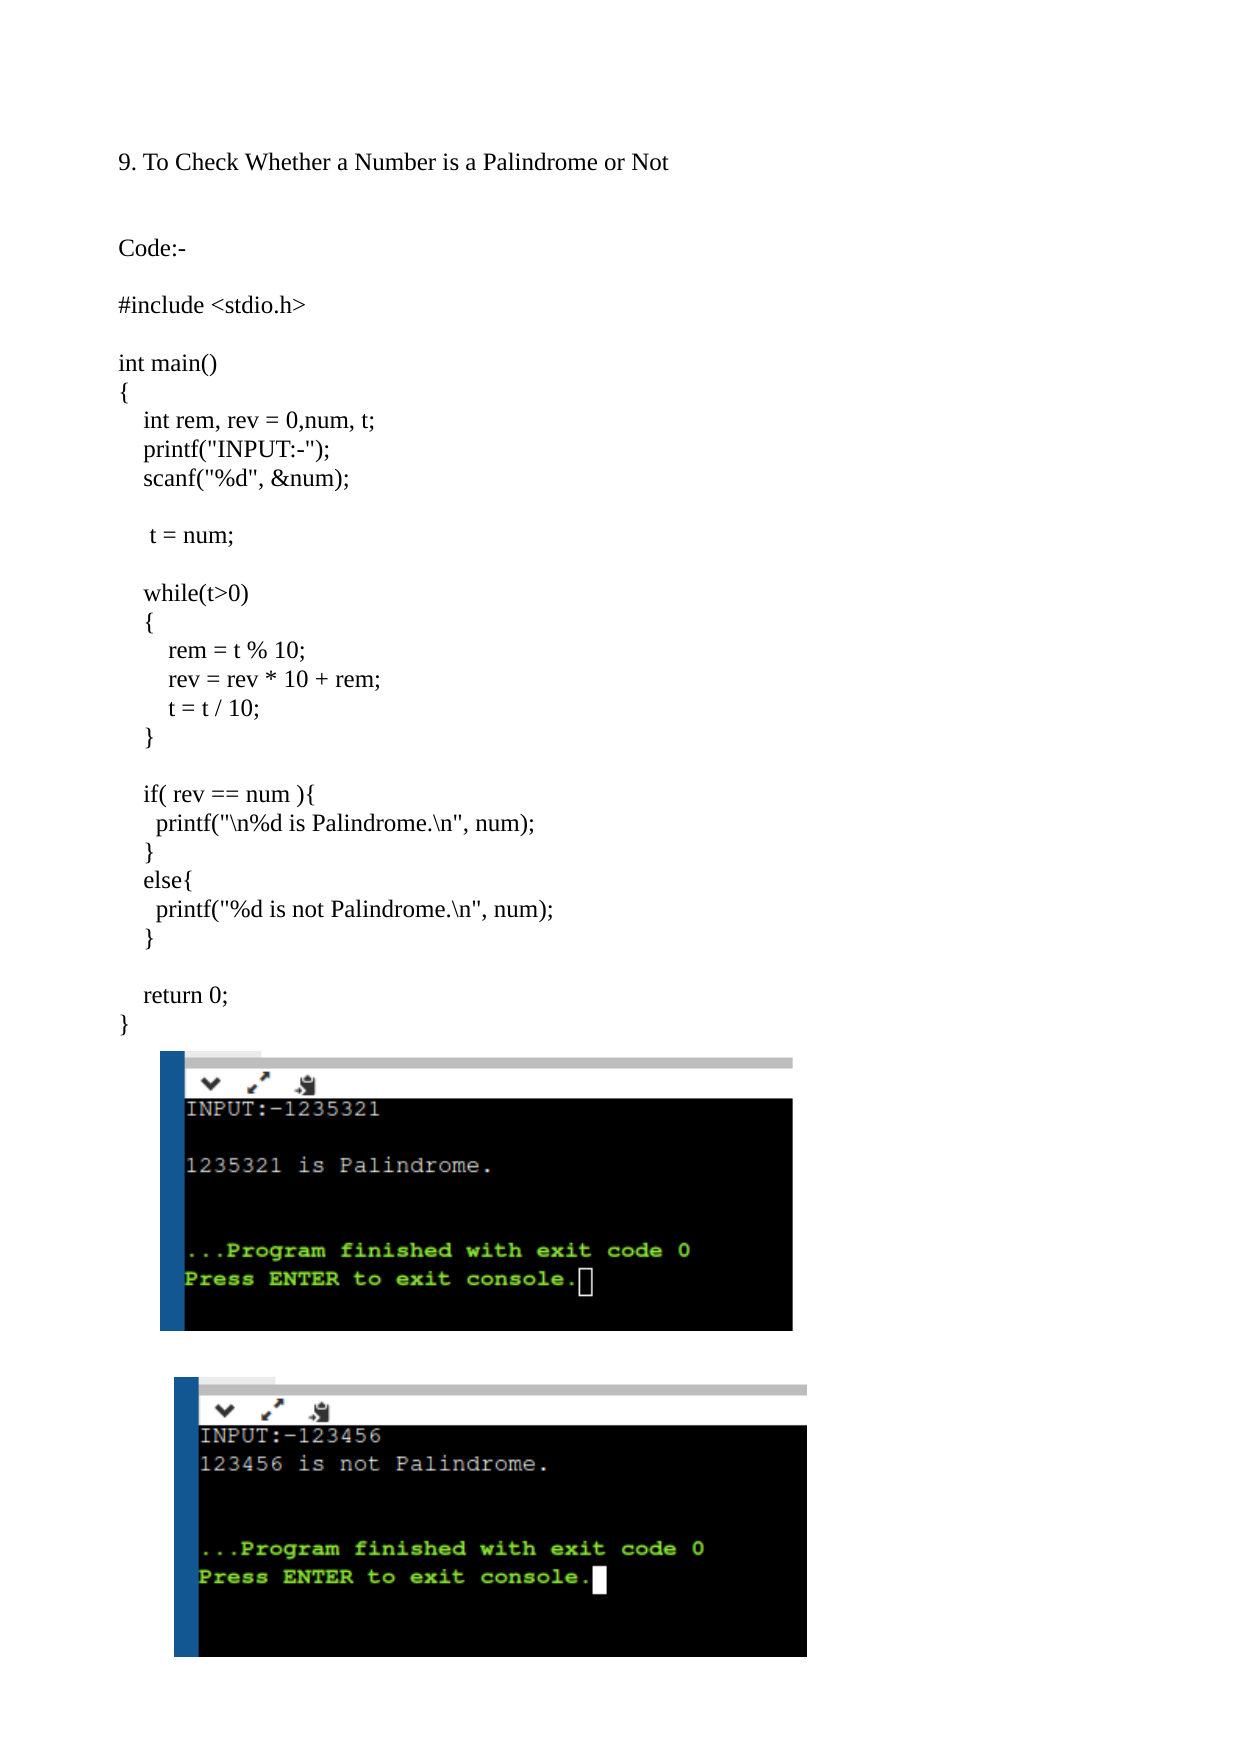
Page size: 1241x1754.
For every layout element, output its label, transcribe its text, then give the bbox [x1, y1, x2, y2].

text 9. To Check Whether a Number is a Palindrome or Not [118, 147, 1122, 176]
text { [118, 607, 1122, 636]
picture [160, 1051, 793, 1331]
text else{ [118, 866, 1122, 894]
text Code:- [118, 233, 1122, 262]
text rem = t % 10; [118, 636, 1122, 664]
text } [118, 722, 1122, 751]
picture [174, 1377, 807, 1657]
text } [118, 923, 1122, 952]
text int main() [118, 348, 1122, 377]
text } [118, 1009, 1122, 1038]
text printf("%d is not Palindrome.\n", num); [118, 894, 1122, 923]
text #include <stdio.h> [118, 291, 1122, 319]
text scanf("%d", &num); [118, 463, 1122, 492]
text rev = rev * 10 + rem; [118, 664, 1122, 693]
text t = num; [118, 521, 1122, 549]
text int rem, rev = 0,num, t; [118, 406, 1122, 434]
text } [118, 837, 1122, 866]
text printf("INPUT:-"); [118, 434, 1122, 463]
text { [118, 377, 1122, 406]
text if( rev == num ){ [118, 779, 1122, 808]
text while(t>0) [118, 578, 1122, 607]
text return 0; [118, 981, 1122, 1009]
text printf("\n%d is Palindrome.\n", num); [118, 808, 1122, 837]
text t = t / 10; [118, 693, 1122, 722]
